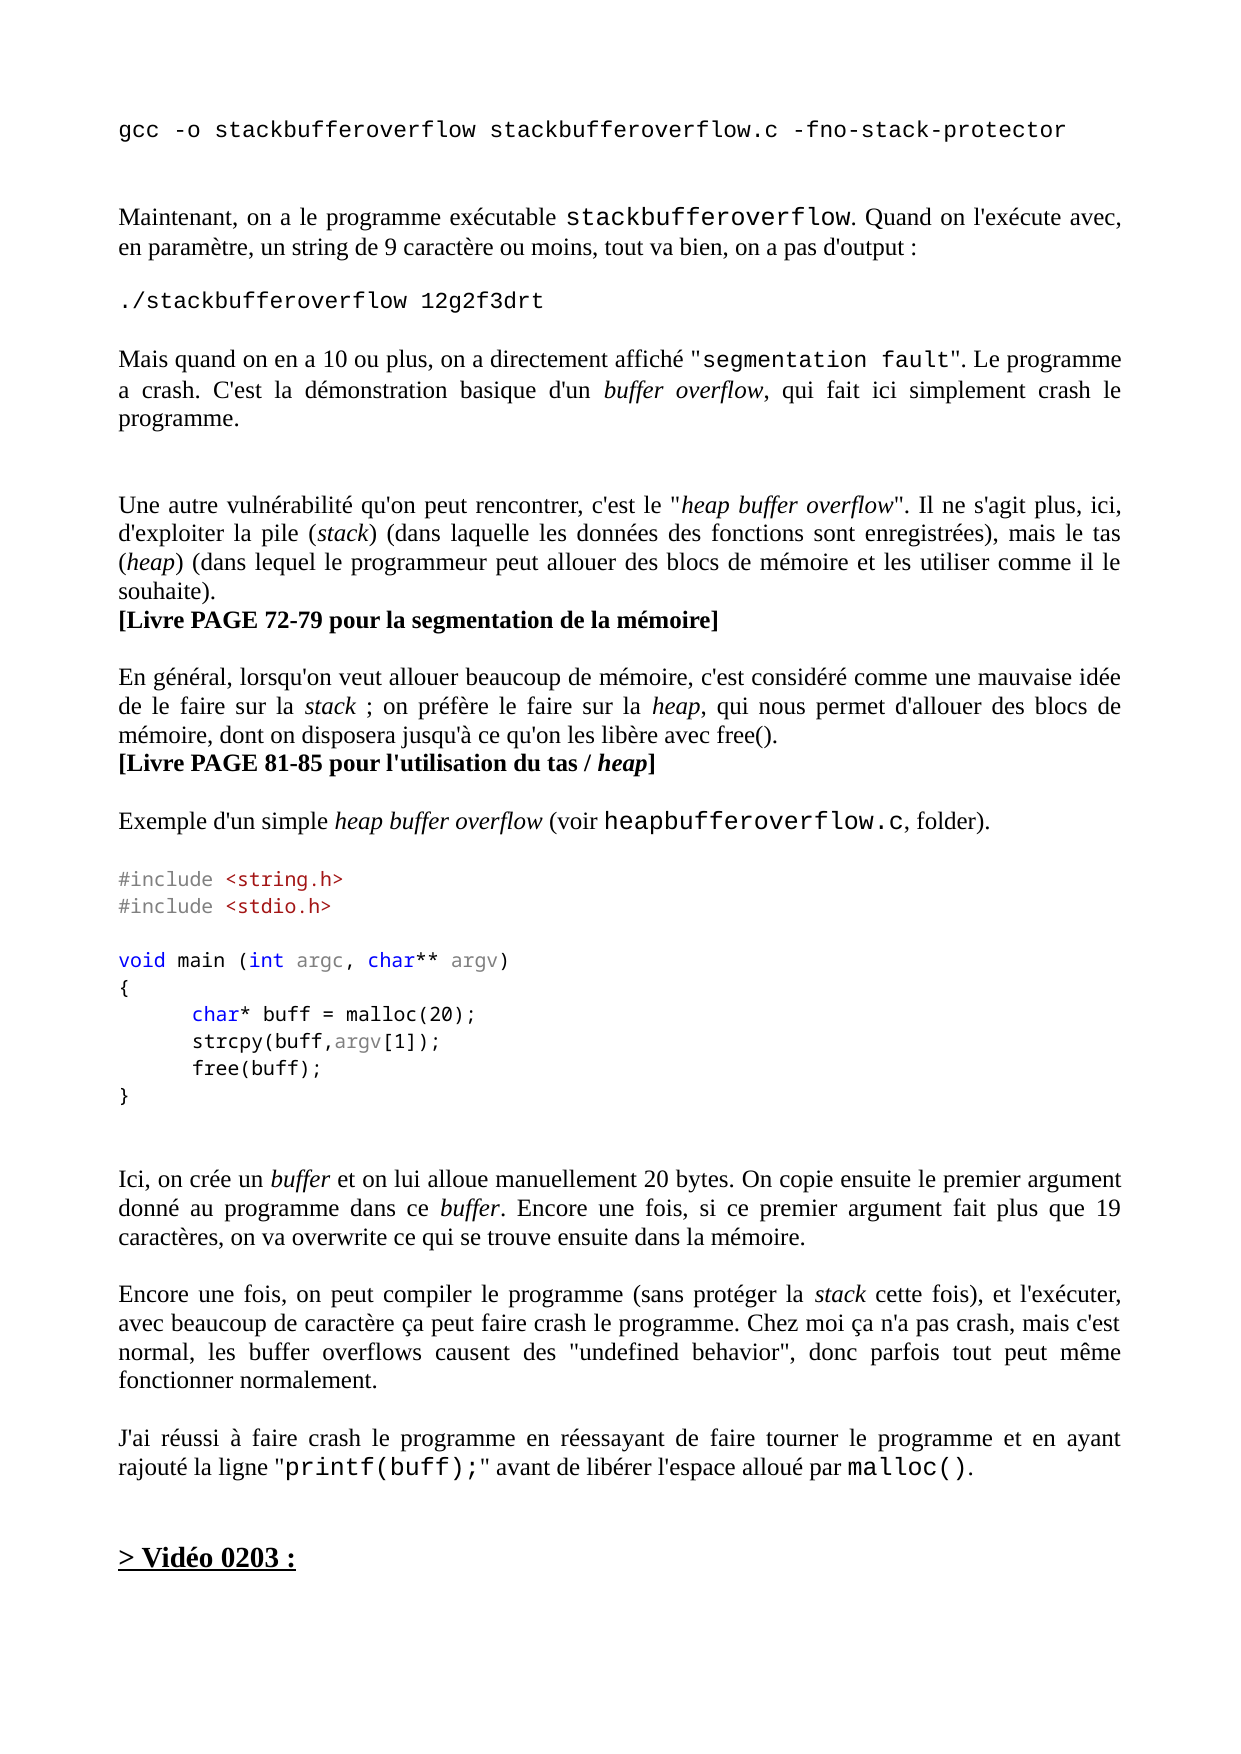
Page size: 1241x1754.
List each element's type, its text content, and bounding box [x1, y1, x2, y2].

text Mais quand on en a 10 ou plus, on a directement affiché "segmentation fault". Le programme a crash. C'est la démonstration basique d'un buffer overflow, qui fait ici simplement crash le programme. [118, 344, 1122, 432]
text [Livre PAGE 72-79 pour la segmentation de la mémoire] [118, 605, 1122, 633]
text #include <string.h> [118, 866, 1122, 893]
text #include <stdio.h> [118, 893, 1122, 919]
text Exemple d'un simple heap buffer overflow (voir heapbufferoverflow.c, folder). [118, 806, 1122, 837]
text strcpy(buff,argv[1]); [118, 1027, 1122, 1054]
text Ici, on crée un buffer et on lui alloue manuellement 20 bytes. On copie ensuite le premier argument donné au programme dans ce buffer. Encore une fois, si ce premier argument fait plus que 19 caractères, on va overwrite ce qui se trouve ensuite dans la mémoire. [118, 1164, 1122, 1250]
text gcc -o stackbufferoverflow stackbufferoverflow.c -fno-stack-protector [118, 118, 1122, 144]
text > Vidéo 0203 : [118, 1540, 1122, 1573]
text En général, lorsqu'on veut allouer beaucoup de mémoire, c'est considéré comme une mauvaise idée de le faire sur la stack ; on préfère le faire sur la heap, qui nous permet d'allouer des blocs de mémoire, dont on disposera jusqu'à ce qu'on les libère avec free(). [118, 662, 1122, 748]
text J'ai réussi à faire crash le programme en réessayant de faire tourner le programme et en ayant rajouté la ligne "printf(buff);" avant de libérer l'espace alloué par malloc(). [118, 1423, 1122, 1482]
text Une autre vulnérabilité qu'on peut rencontrer, c'est le "heap buffer overflow". Il ne s'agit plus, ici, d'exploiter la pile (stack) (dans laquelle les données des fonctions sont enregistrées), mais le tas (heap) (dans lequel le programmeur peut allouer des blocs de mémoire et les utiliser comme il le souhaite). [118, 490, 1122, 605]
text char* buff = malloc(20); [118, 1001, 1122, 1027]
text Encore une fois, on peut compiler le programme (sans protéger la stack cette fois), et l'exécuter, avec beaucoup de caractère ça peut faire crash le programme. Chez moi ça n'a pas crash, mais c'est normal, les buffer overflows causent des "undefined behavior", donc parfois tout peut même fonctionner normalement. [118, 1279, 1122, 1394]
text Maintenant, on a le programme exécutable stackbufferoverflow. Quand on l'exécute avec, en paramètre, un string de 9 caractère ou moins, tout va bien, on a pas d'output : [118, 202, 1122, 261]
text [Livre PAGE 81-85 pour l'utilisation du tas / heap] [118, 748, 1122, 777]
text } [118, 1081, 1122, 1108]
text void main (int argc, char** argv) [118, 947, 1122, 973]
text ./stackbufferoverflow 12g2f3drt [118, 290, 1122, 316]
text { [118, 973, 1122, 1001]
text free(buff); [118, 1054, 1122, 1081]
